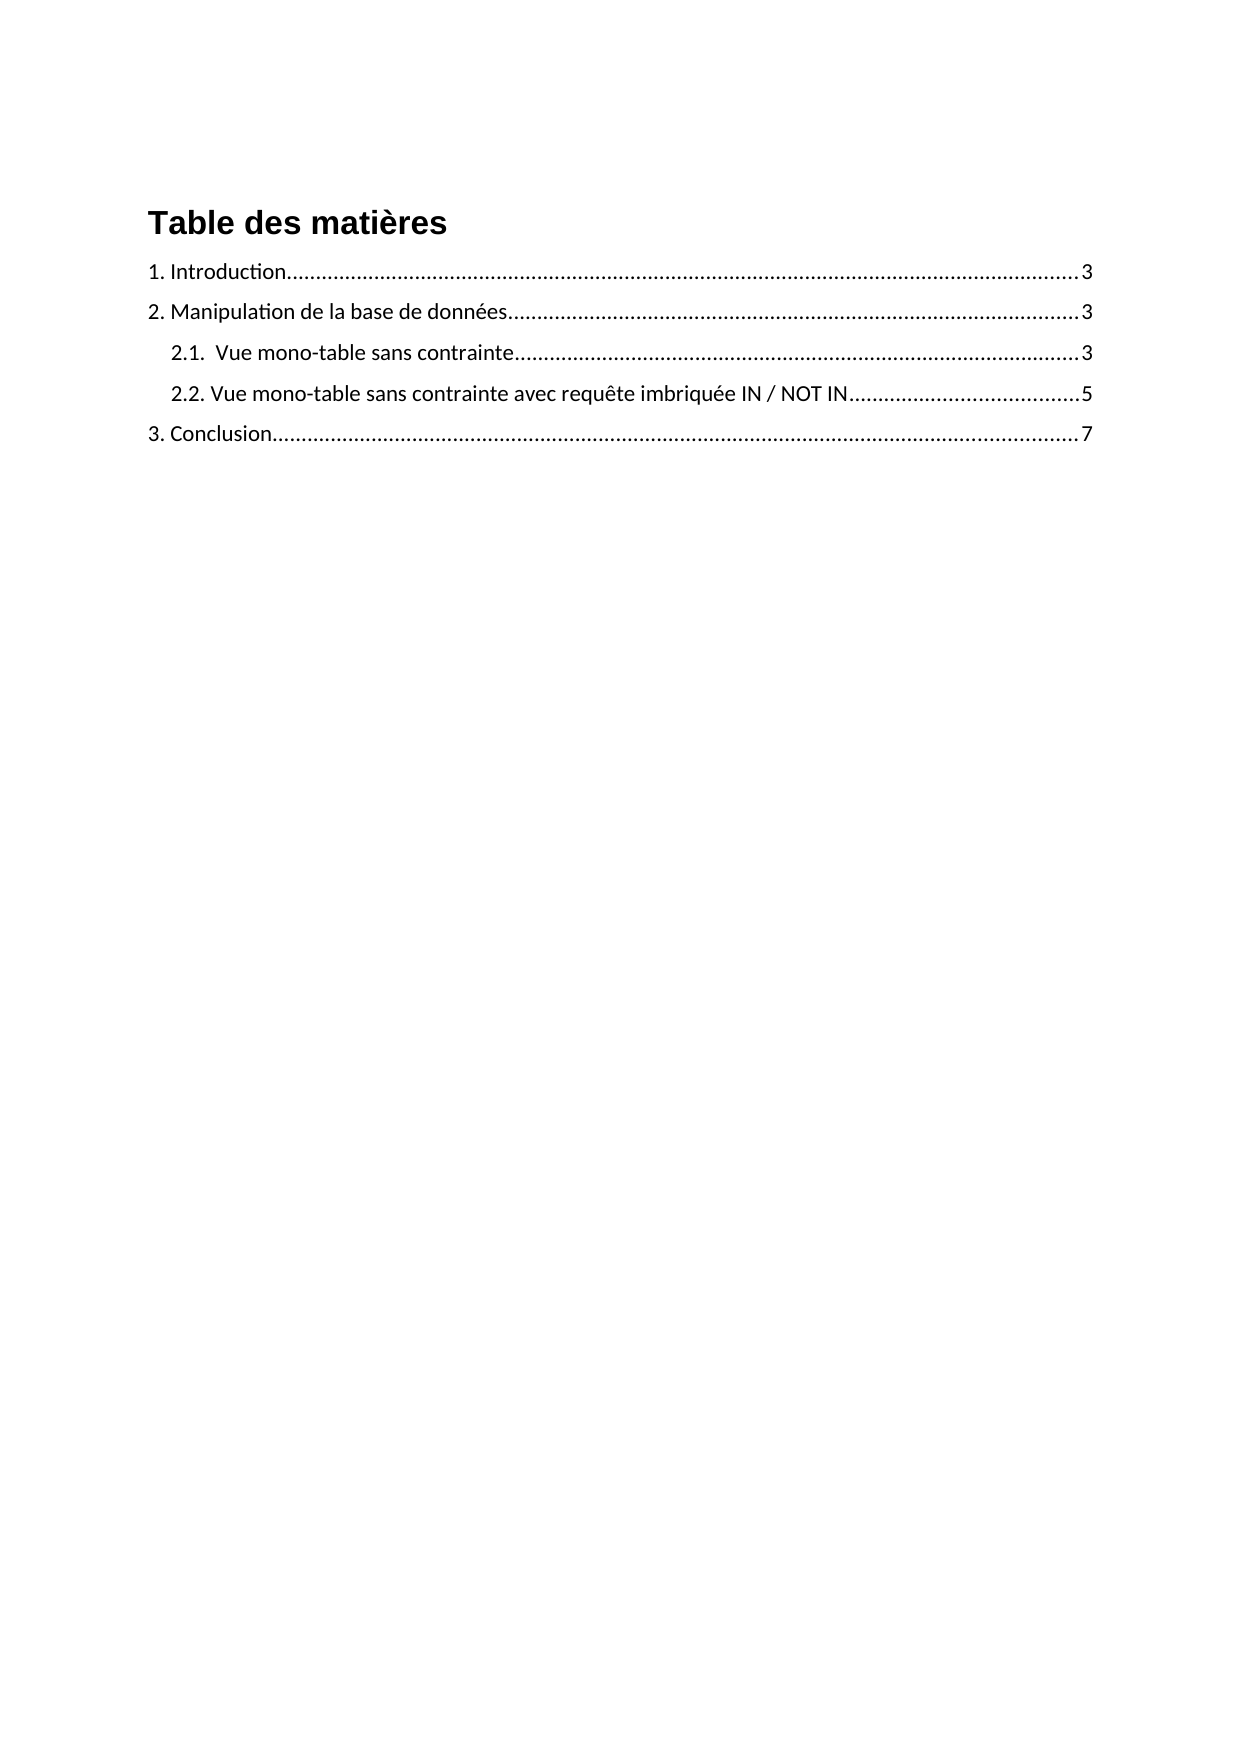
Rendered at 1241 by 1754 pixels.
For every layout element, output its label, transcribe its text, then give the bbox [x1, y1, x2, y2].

text 2. Manipulation de la base de données 3 [148, 297, 1093, 325]
text 1. Introduction 3 [148, 257, 1093, 285]
text 2.2. Vue mono-table sans contrainte avec requête imbriquée IN / NOT IN 5 [171, 379, 1093, 407]
text 3. Conclusion 7 [148, 419, 1093, 447]
subtitle Table des matières [148, 203, 1093, 241]
text 2.1. Vue mono-table sans contrainte 3 [171, 338, 1093, 366]
